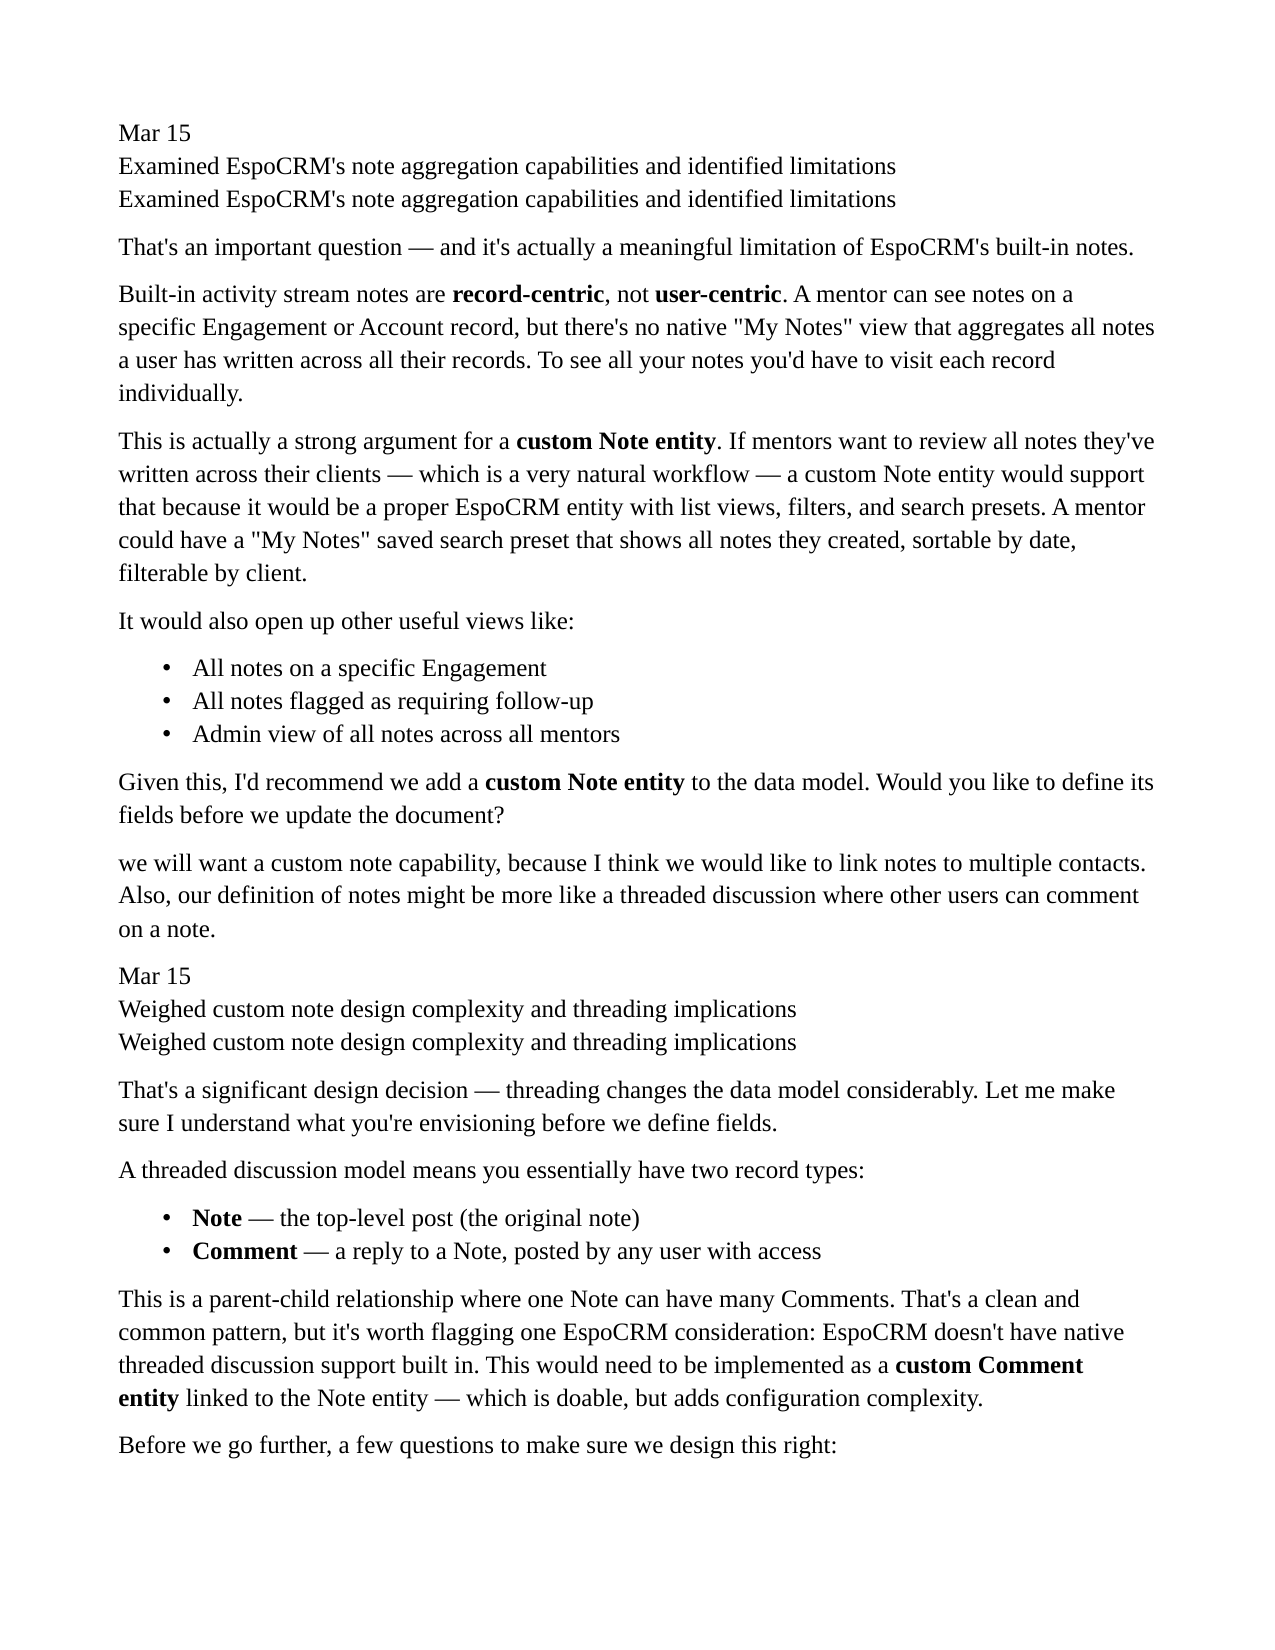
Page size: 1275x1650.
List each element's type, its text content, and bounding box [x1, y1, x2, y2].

text This is actually a strong argument for a custom Note entity. If mentors want to review all notes they've written across their clients — which is a very natural workflow — a custom Note entity would support that because it would be a proper EspoCRM entity with list views, filters, and search presets. A mentor could have a "My Notes" saved search preset that shows all notes they created, sortable by date, filterable by client. [118, 426, 1157, 587]
text we will want a custom note capability, because I think we would like to link notes to multiple contacts. Also, our definition of notes might be more like a threaded discussion where other users can comment on a note. [118, 848, 1157, 942]
text Mar 15 [118, 961, 1157, 990]
text Weighed custom note design complexity and threading implications [118, 1027, 1157, 1056]
list Admin view of all notes across all mentors [162, 719, 1157, 748]
text Given this, I'd recommend we add a custom Note entity to the data model. Would you like to define its fields before we update the document? [118, 767, 1157, 829]
text Weighed custom note design complexity and threading implications [118, 994, 1157, 1023]
text Mar 15 [118, 118, 1157, 147]
text This is a parent-child relationship where one Note can have many Comments. That's a clean and common pattern, but it's worth flagging one EspoCRM consideration: EspoCRM doesn't have native threaded discussion support built in. This would need to be implemented as a custom Comment entity linked to the Note entity — which is doable, but adds configuration complexity. [118, 1284, 1157, 1412]
list Comment — a reply to a Note, posted by any user with access [162, 1236, 1157, 1265]
list Note — the top-level post (the original note) [162, 1203, 1157, 1232]
text That's a significant design decision — threading changes the data model considerably. Let me make sure I understand what you're envisioning before we define fields. [118, 1075, 1157, 1137]
text It would also open up other useful views like: [118, 606, 1157, 634]
list All notes on a specific Engagement [162, 653, 1157, 682]
text Examined EspoCRM's note aggregation capabilities and identified limitations [118, 184, 1157, 213]
text Built-in activity stream notes are record-centric, not user-centric. A mentor can see notes on a specific Engagement or Account record, but there's no native "My Notes" view that aggregates all notes a user has written across all their records. To see all your notes you'd have to visit each record individually. [118, 279, 1157, 407]
list All notes flagged as requiring follow-up [162, 686, 1157, 715]
text That's an important question — and it's actually a meaningful limitation of EspoCRM's built-in notes. [118, 232, 1157, 261]
text Examined EspoCRM's note aggregation capabilities and identified limitations [118, 151, 1157, 180]
text Before we go further, a few questions to make sure we design this right: [118, 1430, 1157, 1459]
text A threaded discussion model means you essentially have two record types: [118, 1156, 1157, 1184]
